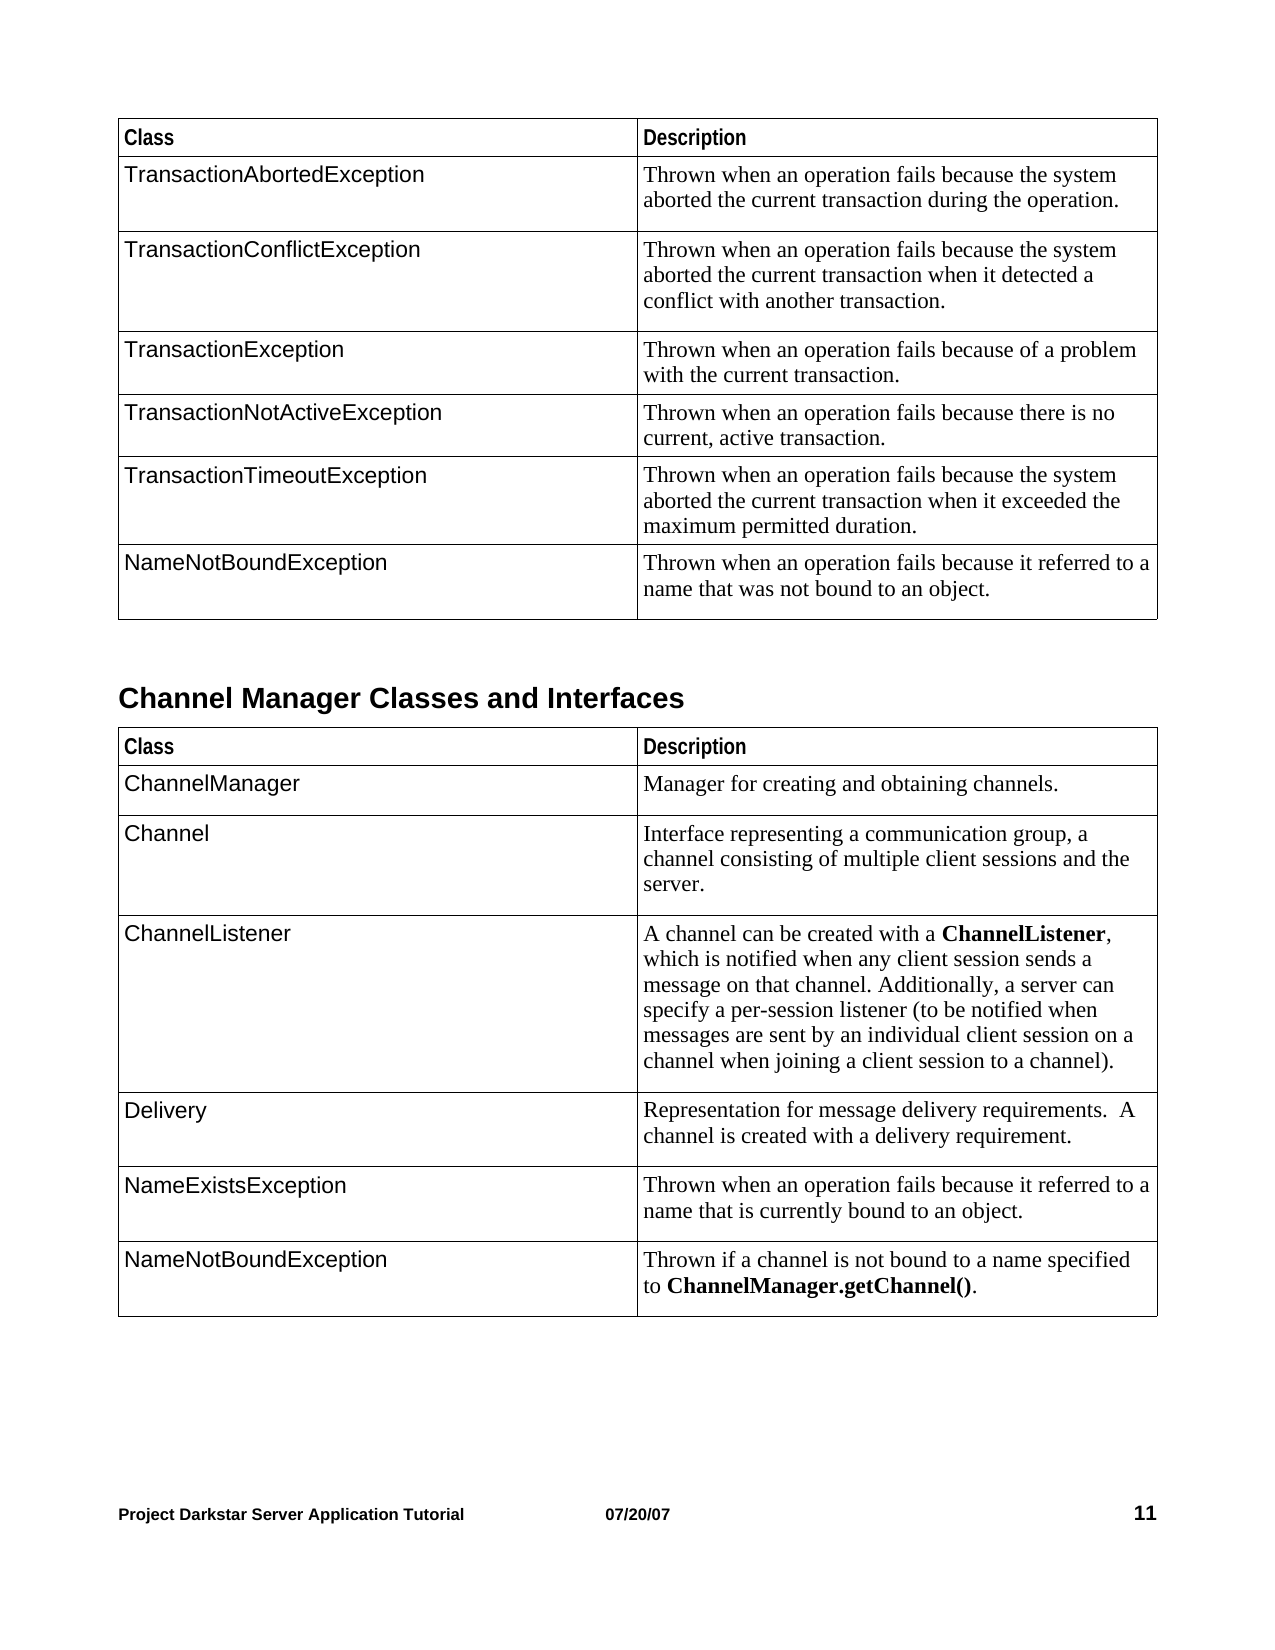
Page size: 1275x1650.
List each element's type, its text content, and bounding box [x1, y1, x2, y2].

table_header Description [638, 728, 1157, 765]
table_cell TransactionConflictException [119, 232, 637, 331]
table_header Class [119, 119, 637, 156]
table_header Class [119, 728, 637, 765]
table_cell Thrown when an operation fails because it referred to a name that was not bound to an object. [638, 545, 1157, 619]
table_cell ChannelManager [119, 766, 637, 815]
table_cell Representation for message delivery requirements. A channel is created with a delivery requirement. [638, 1093, 1157, 1166]
table_cell Thrown when an operation fails because the system aborted the current transaction when it exceeded the maximum permitted duration. [638, 457, 1157, 544]
table_cell Thrown when an operation fails because of a problem with the current transaction. [638, 332, 1157, 394]
table_cell TransactionException [119, 332, 637, 394]
table_cell Thrown when an operation fails because there is no current, active transaction. [638, 395, 1157, 456]
table_cell NameNotBoundException [119, 1242, 637, 1316]
table_cell A channel can be created with a ChannelListener, which is notified when any client session sends a message on that channel. Additionally, a server can specify a per-session listener (to be notified when messages are sent by an individual client session on a channel when joining a client session to a channel). [638, 916, 1157, 1092]
table_cell Thrown when an operation fails because the system aborted the current transaction when it detected a conflict with another transaction. [638, 232, 1157, 331]
table_cell Thrown when an operation fails because the system aborted the current transaction during the operation. [638, 157, 1157, 231]
table_cell TransactionTimeoutException [119, 457, 637, 544]
table_cell Delivery [119, 1093, 637, 1166]
table_cell Manager for creating and obtaining channels. [638, 766, 1157, 815]
table_cell Thrown if a channel is not bound to a name specified to ChannelManager.getChannel(). [638, 1242, 1157, 1316]
table_cell NameNotBoundException [119, 545, 637, 619]
table_cell Interface representing a communication group, a channel consisting of multiple client sessions and the server. [638, 816, 1157, 915]
subtitle Channel Manager Classes and Interfaces [118, 682, 1157, 715]
table_header Description [638, 119, 1157, 156]
table_cell NameExistsException [119, 1167, 637, 1241]
table_cell Thrown when an operation fails because it referred to a name that is currently bound to an object. [638, 1167, 1157, 1241]
table_cell ChannelListener [119, 916, 637, 1092]
table_cell Channel [119, 816, 637, 915]
table_cell TransactionNotActiveException [119, 395, 637, 456]
table_cell TransactionAbortedException [119, 157, 637, 231]
